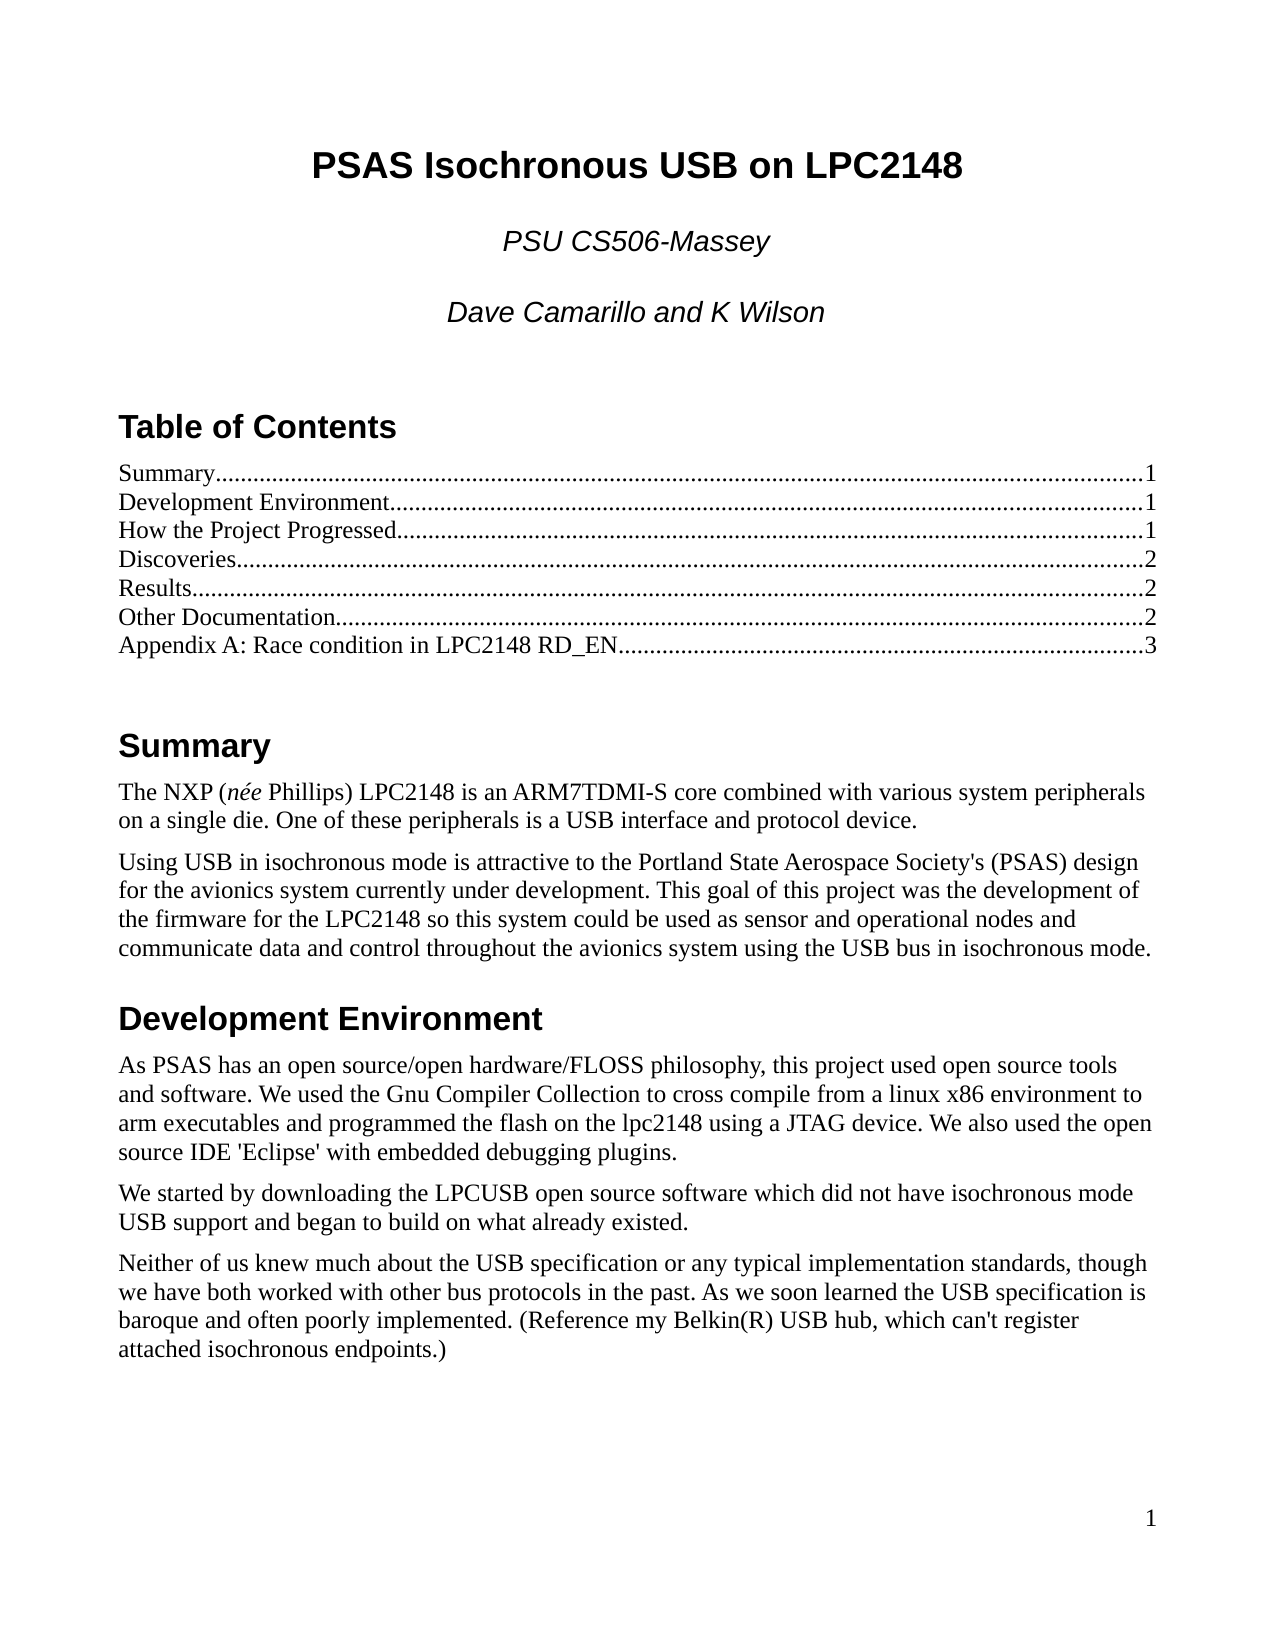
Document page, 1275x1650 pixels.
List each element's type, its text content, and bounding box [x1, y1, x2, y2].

text Development Environment 1 [118, 487, 1157, 516]
title PSAS Isochronous USB on LPC2148 [118, 143, 1157, 186]
text Results 2 [118, 573, 1157, 602]
text Other Documentation 2 [118, 602, 1157, 631]
text The NXP (née Phillips) LPC2148 is an ARM7TDMI-S core combined with various system peripherals on a single die. One of these peripherals is a USB interface and protocol device. [118, 777, 1157, 834]
text As PSAS has an open source/open hardware/FLOSS philosophy, this project used open source tools and software. We used the Gnu Compiler Collection to cross compile from a linux x86 environment to arm executables and programmed the flash on the lpc2148 using a JTAG device. We also used the open source IDE 'Eclipse' with embedded debugging plugins. [118, 1050, 1157, 1165]
text We started by downloading the LPCUSB open source software which did not have isochronous mode USB support and began to build on what already existed. [118, 1178, 1157, 1235]
subtitle Summary [118, 726, 1157, 764]
subtitle Table of Contents [118, 407, 1157, 446]
text Appendix A: Race condition in LPC2148 RD_EN 3 [118, 631, 1157, 659]
text Using USB in isochronous mode is attractive to the Portland State Aerospace Society's (PSAS) design for the avionics system currently under development. This goal of this project was the development of the firmware for the LPC2148 so this system could be used as sensor and operational nodes and communicate data and control throughout the avionics system using the USB bus in isochronous mode. [118, 847, 1157, 962]
subtitle Development Environment [118, 999, 1157, 1038]
text Discoveries 2 [118, 544, 1157, 573]
subtitle PSU CS506-Massey [118, 224, 1157, 257]
subtitle Dave Camarillo and K Wilson [118, 295, 1157, 328]
text Neither of us knew much about the USB specification or any typical implementation standards, though we have both worked with other bus protocols in the past. As we soon learned the USB specification is baroque and often poorly implemented. (Reference my Belkin(R) USB hub, which can't register attached isochronous endpoints.) [118, 1248, 1157, 1363]
text How the Project Progressed 1 [118, 516, 1157, 544]
text Summary 1 [118, 458, 1157, 487]
